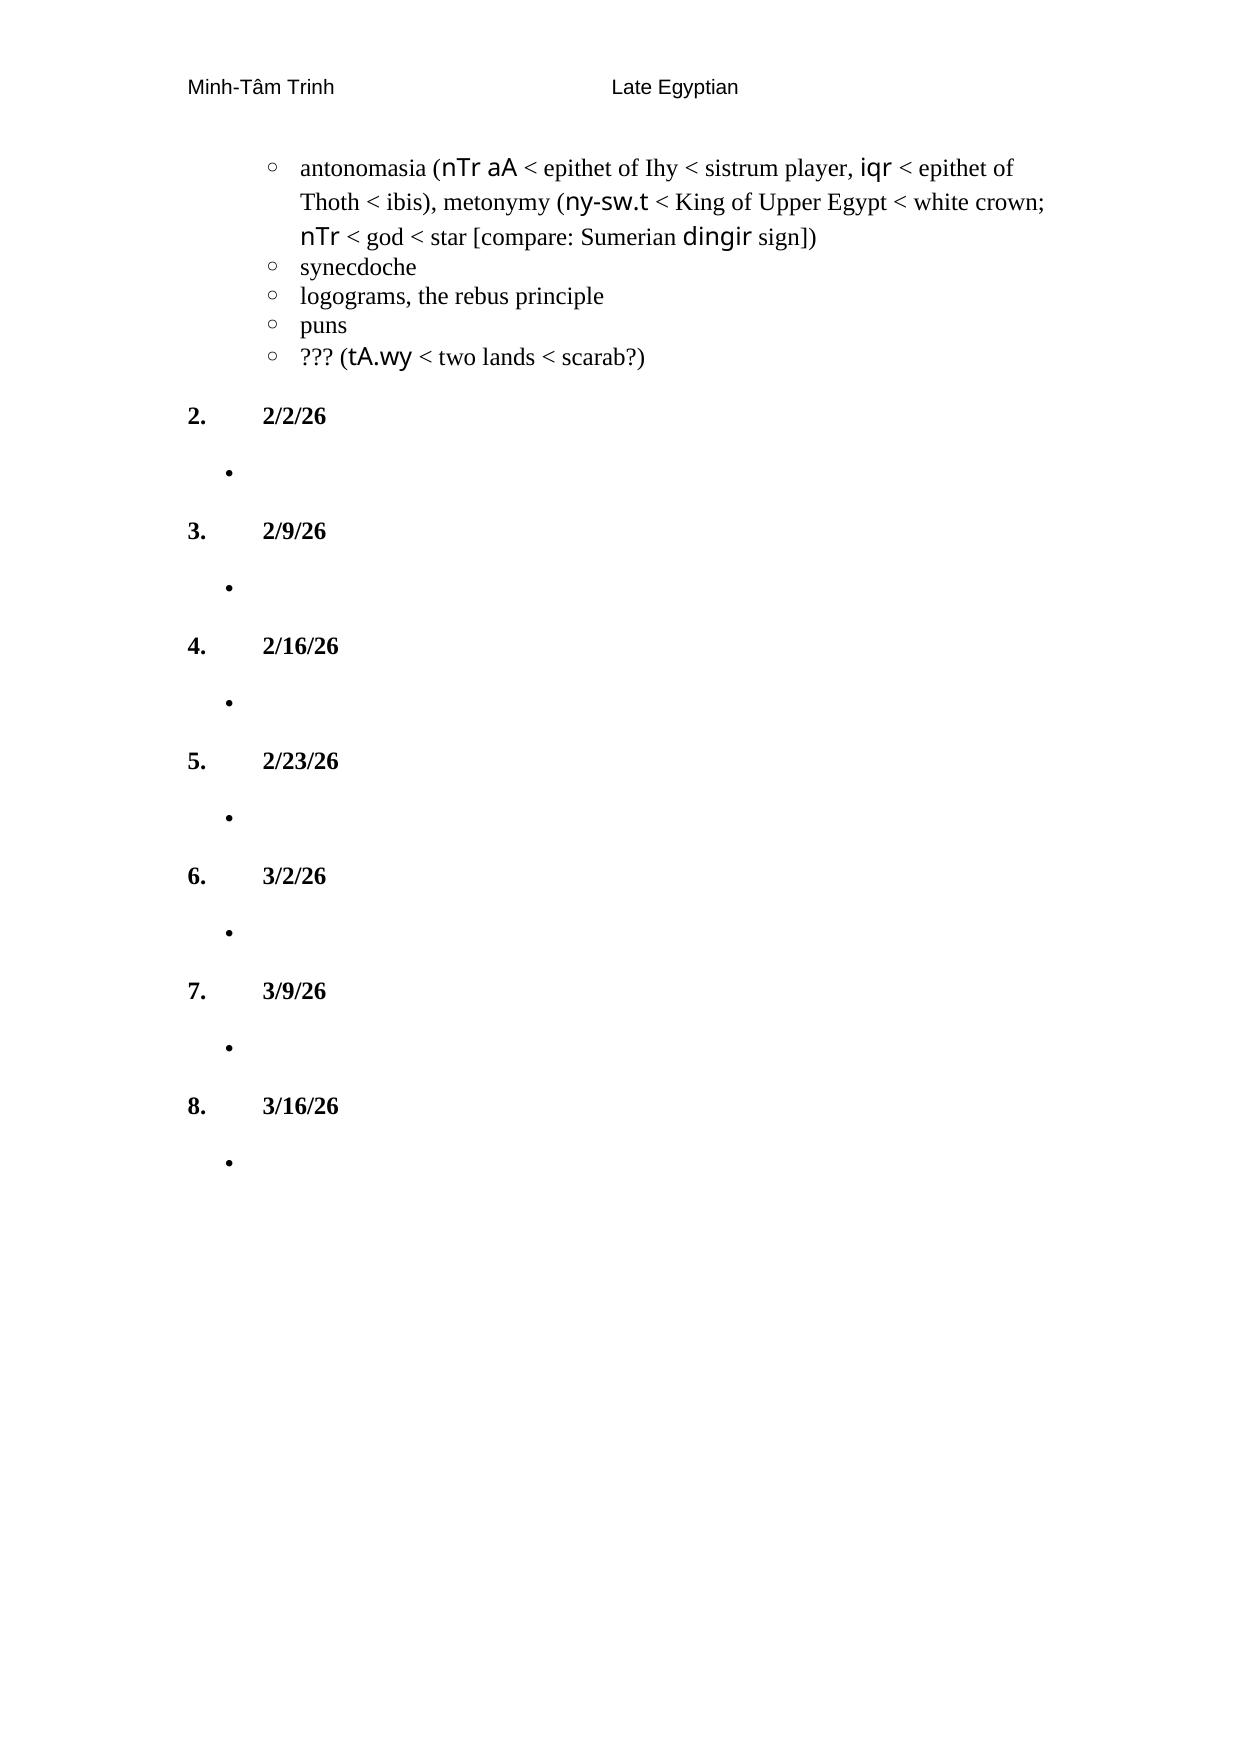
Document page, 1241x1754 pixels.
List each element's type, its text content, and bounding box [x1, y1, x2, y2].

text 8. 3/16/26 [187, 1091, 1053, 1120]
text 7. 3/9/26 [187, 976, 1053, 1005]
text 4. 2/16/26 [187, 631, 1053, 660]
list ??? (tA.wy < two lands < scarab?) [262, 338, 1053, 372]
text 6. 3/2/26 [187, 861, 1053, 890]
text 3. 2/9/26 [187, 516, 1053, 545]
list logograms, the rebus principle [262, 281, 1053, 310]
list puns [262, 310, 1053, 338]
text 2. 2/2/26 [187, 401, 1053, 430]
list antonomasia (nTr aA < epithet of Ihy < sistrum player, iqr < epithet of Thoth < ibis), metonymy (ny-sw.t < King of Upper Egypt < white crown; nTr < god < star [compare: Sumerian dingir sign]) [262, 150, 1053, 252]
list synecdoche [262, 252, 1053, 281]
text 5. 2/23/26 [187, 746, 1053, 775]
